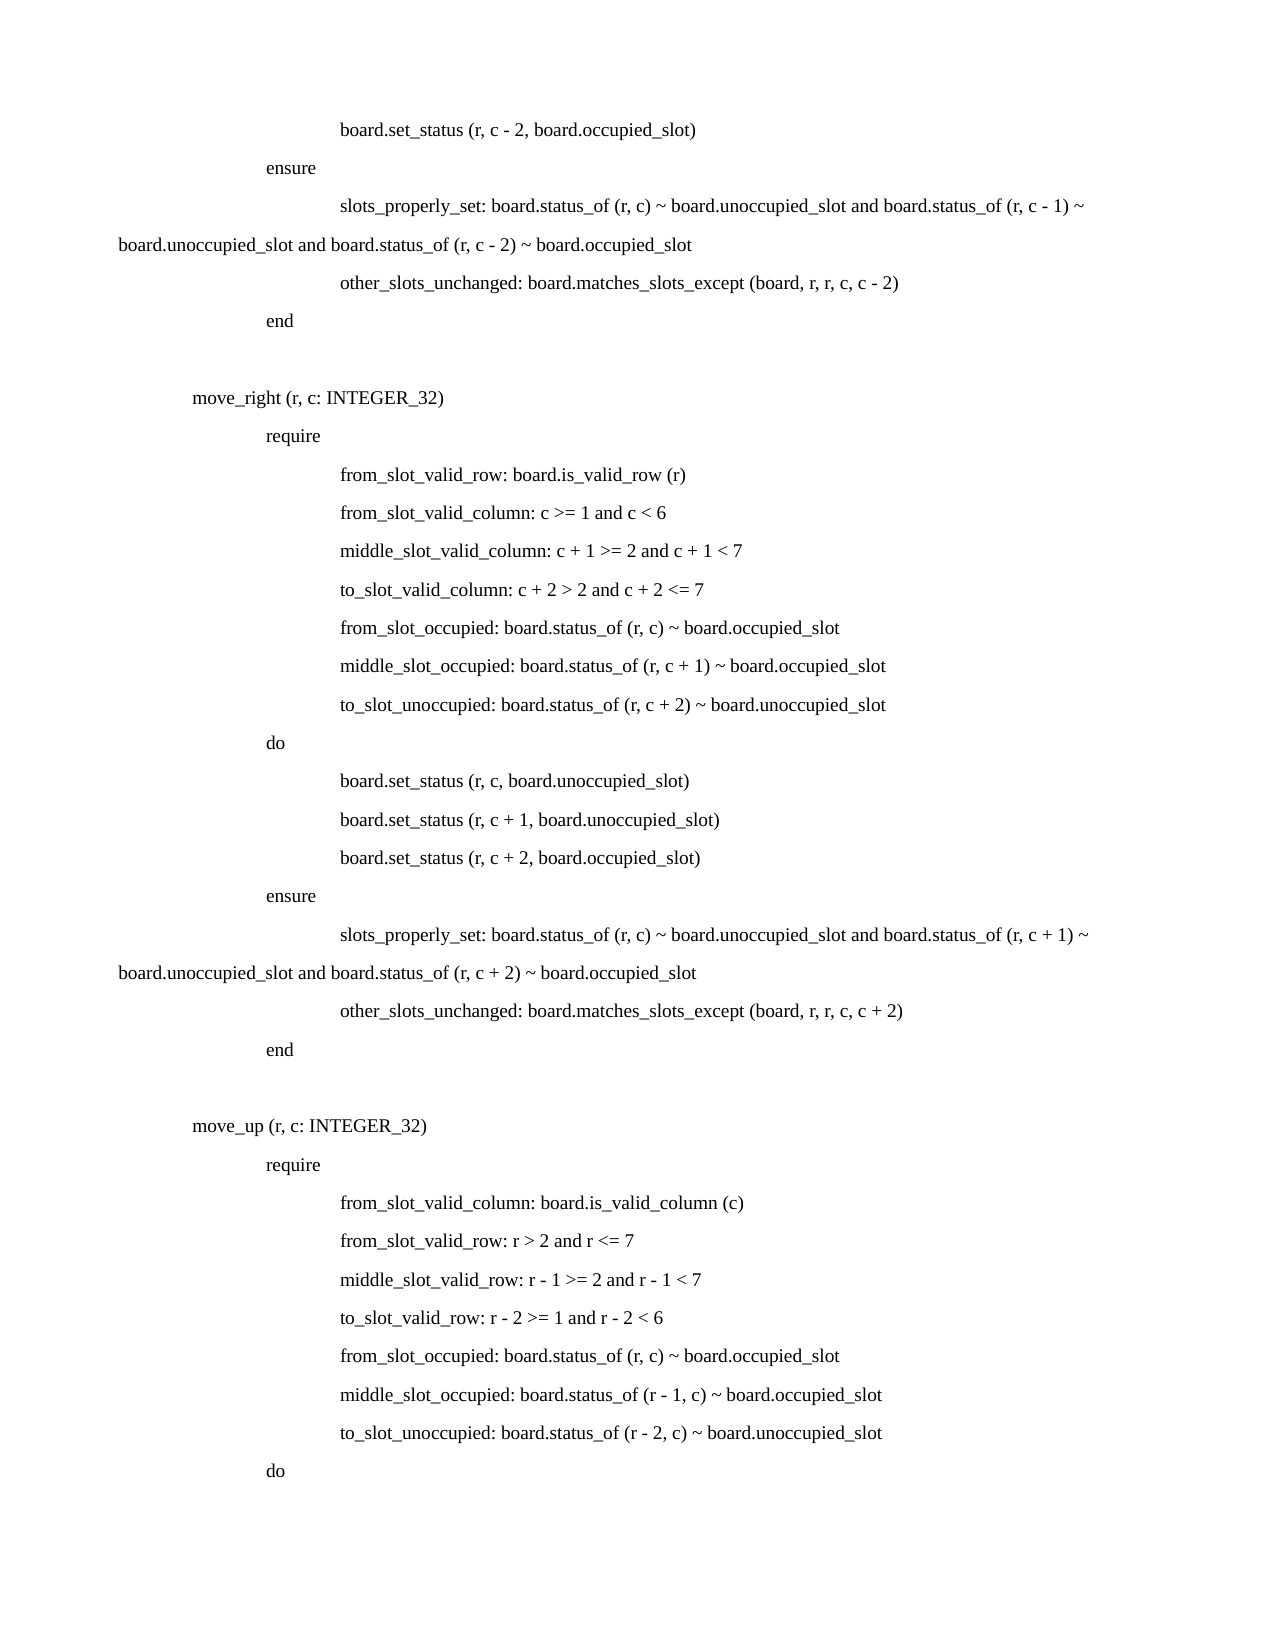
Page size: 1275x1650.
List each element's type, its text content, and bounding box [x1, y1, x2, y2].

text ensure [118, 885, 1157, 923]
text from_slot_valid_row: board.is_valid_row (r) [118, 463, 1157, 501]
text slots_properly_set: board.status_of (r, c) ~ board.unoccupied_slot and board.status_of (r, c - 1) ~ board.unoccupied_slot and board.status_of (r, c - 2) ~ board.occupied_slot [118, 195, 1157, 271]
text to_slot_unoccupied: board.status_of (r - 2, c) ~ board.unoccupied_slot [118, 1421, 1157, 1460]
text middle_slot_valid_row: r - 1 >= 2 and r - 1 < 7 [118, 1268, 1157, 1306]
text board.set_status (r, c + 1, board.unoccupied_slot) [118, 808, 1157, 846]
text middle_slot_valid_column: c + 1 >= 2 and c + 1 < 7 [118, 540, 1157, 578]
text from_slot_valid_column: c >= 1 and c < 6 [118, 501, 1157, 540]
text from_slot_valid_column: board.is_valid_column (c) [118, 1191, 1157, 1230]
text from_slot_occupied: board.status_of (r, c) ~ board.occupied_slot [118, 616, 1157, 655]
text middle_slot_occupied: board.status_of (r - 1, c) ~ board.occupied_slot [118, 1383, 1157, 1421]
text end [118, 1038, 1157, 1076]
text do [118, 1460, 1157, 1498]
text require [118, 425, 1157, 463]
text slots_properly_set: board.status_of (r, c) ~ board.unoccupied_slot and board.status_of (r, c + 1) ~ board.unoccupied_slot and board.status_of (r, c + 2) ~ board.occupied_slot [118, 923, 1157, 1000]
text move_up (r, c: INTEGER_32) [118, 1115, 1157, 1153]
text board.set_status (r, c, board.unoccupied_slot) [118, 770, 1157, 808]
text to_slot_valid_column: c + 2 > 2 and c + 2 <= 7 [118, 578, 1157, 616]
text require [118, 1153, 1157, 1191]
text to_slot_unoccupied: board.status_of (r, c + 2) ~ board.unoccupied_slot [118, 693, 1157, 731]
text end [118, 310, 1157, 348]
text board.set_status (r, c + 2, board.occupied_slot) [118, 846, 1157, 885]
text other_slots_unchanged: board.matches_slots_except (board, r, r, c, c - 2) [118, 271, 1157, 310]
text from_slot_occupied: board.status_of (r, c) ~ board.occupied_slot [118, 1345, 1157, 1383]
text board.set_status (r, c - 2, board.occupied_slot) [118, 118, 1157, 156]
text move_right (r, c: INTEGER_32) [118, 386, 1157, 425]
text middle_slot_occupied: board.status_of (r, c + 1) ~ board.occupied_slot [118, 655, 1157, 693]
text do [118, 731, 1157, 770]
text other_slots_unchanged: board.matches_slots_except (board, r, r, c, c + 2) [118, 1000, 1157, 1038]
text to_slot_valid_row: r - 2 >= 1 and r - 2 < 6 [118, 1306, 1157, 1345]
text ensure [118, 156, 1157, 195]
text from_slot_valid_row: r > 2 and r <= 7 [118, 1230, 1157, 1268]
